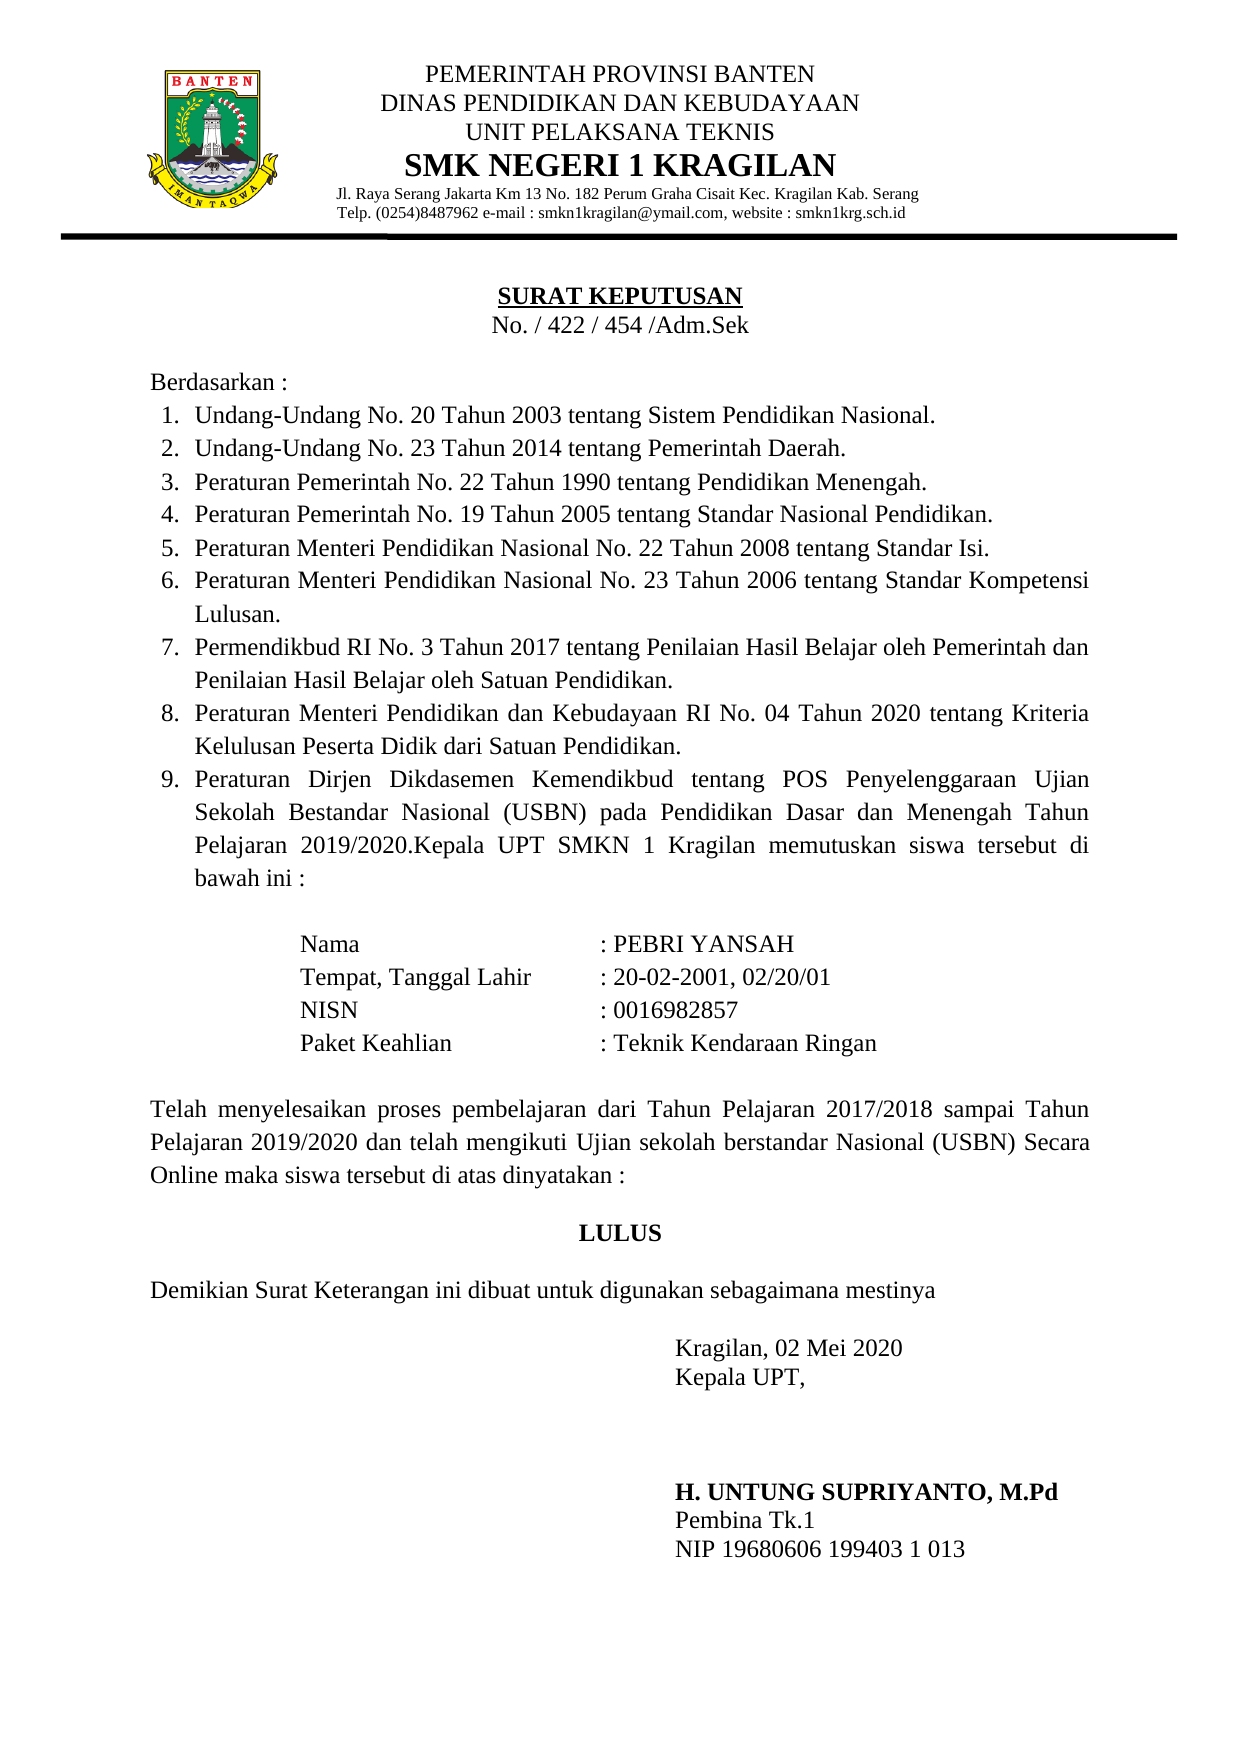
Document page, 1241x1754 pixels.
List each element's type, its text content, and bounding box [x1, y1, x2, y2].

list Undang-Undang No. 23 Tahun 2014 tentang Pemerintah Daerah. [179, 433, 1090, 462]
list Permendikbud RI No. 3 Tahun 2017 tentang Penilaian Hasil Belajar oleh Pemerintah dan Penilaian Hasil Belajar oleh Satuan Pendidikan. [179, 632, 1090, 693]
text Paket Keahlian : Teknik Kendaraan Ringan [150, 1028, 1090, 1057]
picture [146, 70, 279, 208]
list Peraturan Menteri Pendidikan Nasional No. 22 Tahun 2008 tentang Standar Isi. [179, 533, 1090, 561]
text Telah menyelesaikan proses pembelajaran dari Tahun Pelajaran 2017/2018 sampai Tahun Pelajaran 2019/2020 dan telah mengikuti Ujian sekolah berstandar Nasional (USBN) Secara Online maka siswa tersebut di atas dinyatakan : [150, 1094, 1090, 1189]
list Peraturan Pemerintah No. 22 Tahun 1990 tentang Pendidikan Menengah. [179, 467, 1090, 495]
text H. UNTUNG SUPRIYANTO, M.Pd [150, 1477, 1090, 1506]
text Kepala UPT, [150, 1362, 1090, 1391]
list Peraturan Dirjen Dikdasemen Kemendikbud tentang POS Penyelenggaraan Ujian Sekolah Bestandar Nasional (USBN) pada Pendidikan Dasar dan Menengah Tahun Pelajaran 2019/2020.Kepala UPT SMKN 1 Kragilan memutuskan siswa tersebut di bawah ini : [179, 764, 1090, 892]
list Peraturan Menteri Pendidikan Nasional No. 23 Tahun 2006 tentang Standar Kompetensi Lulusan. [179, 566, 1090, 627]
text Berdasarkan : [150, 367, 1090, 396]
text Tempat, Tanggal Lahir : 20-02-2001, 02/20/01 [150, 962, 1090, 991]
text Pembina Tk.1 [150, 1506, 1090, 1534]
text SURAT KEPUTUSAN [150, 281, 1090, 310]
text No. / 422 / 454 /Adm.Sek [150, 310, 1090, 339]
text LULUS [150, 1218, 1090, 1247]
text Nama : PEBRI YANSAH [150, 929, 1090, 958]
text Kragilan, 02 Mei 2020 [150, 1333, 1090, 1362]
text NIP 19680606 199403 1 013 [150, 1534, 1090, 1563]
list Undang-Undang No. 20 Tahun 2003 tentang Sistem Pendidikan Nasional. [179, 401, 1090, 429]
text Demikian Surat Keterangan ini dibuat untuk digunakan sebagaimana mestinya [150, 1276, 1090, 1304]
list Peraturan Menteri Pendidikan dan Kebudayaan RI No. 04 Tahun 2020 tentang Kriteria Kelulusan Peserta Didik dari Satuan Pendidikan. [179, 698, 1090, 759]
text NISN : 0016982857 [150, 995, 1090, 1024]
list Peraturan Pemerintah No. 19 Tahun 2005 tentang Standar Nasional Pendidikan. [179, 499, 1090, 528]
